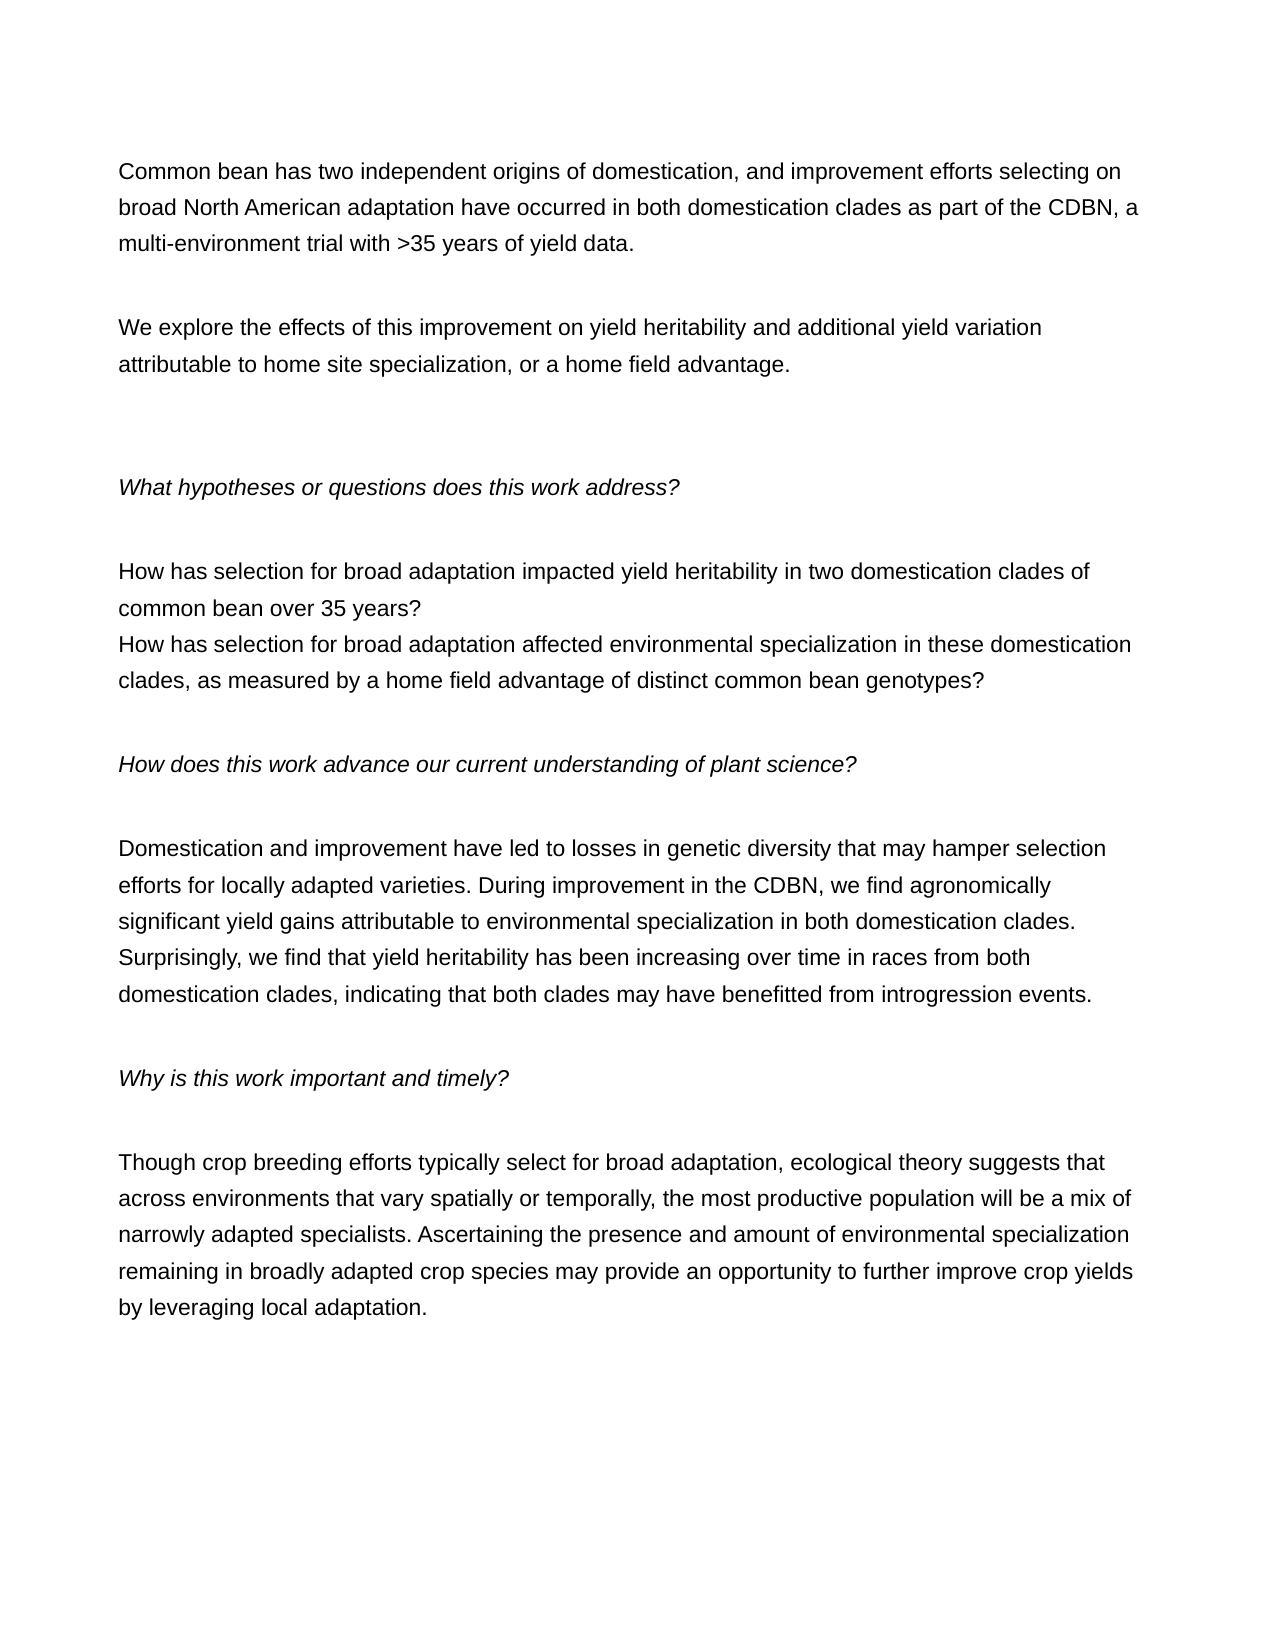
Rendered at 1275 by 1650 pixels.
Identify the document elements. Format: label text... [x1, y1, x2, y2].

text Domestication and improvement have led to losses in genetic diversity that may hamper selection efforts for locally adapted varieties. During improvement in the CDBN, we find agronomically significant yield gains attributable to environmental specialization in both domestication clades. Surprisingly, we find that yield heritability has been increasing over time in races from both domestication clades, indicating that both clades may have benefitted from introgression events. [118, 835, 1157, 1007]
text Why is this work important and timely? [118, 1064, 1157, 1091]
text We explore the effects of this improvement on yield heritability and additional yield variation attributable to home site specialization, or a home field advantage. [118, 314, 1157, 377]
text How has selection for broad adaptation impacted yield heritability in two domestication clades of common bean over 35 years? [118, 558, 1157, 621]
text What hypotheses or questions does this work address? [118, 474, 1157, 501]
text How does this work advance our current understanding of plant science? [118, 751, 1157, 778]
text How has selection for broad adaptation affected environmental specialization in these domestication clades, as measured by a home field advantage of distinct common bean genotypes? [118, 631, 1157, 694]
text Common bean has two independent origins of domestication, and improvement efforts selecting on broad North American adaptation have occurred in both domestication clades as part of the CDBN, a multi-environment trial with >35 years of yield data. [118, 158, 1157, 257]
text Though crop breeding efforts typically select for broad adaptation, ecological theory suggests that across environments that vary spatially or temporally, the most productive population will be a mix of narrowly adapted specialists. Ascertaining the presence and amount of environmental specialization remaining in broadly adapted crop species may provide an opportunity to further improve crop yields by leveraging local adaptation. [118, 1148, 1157, 1320]
